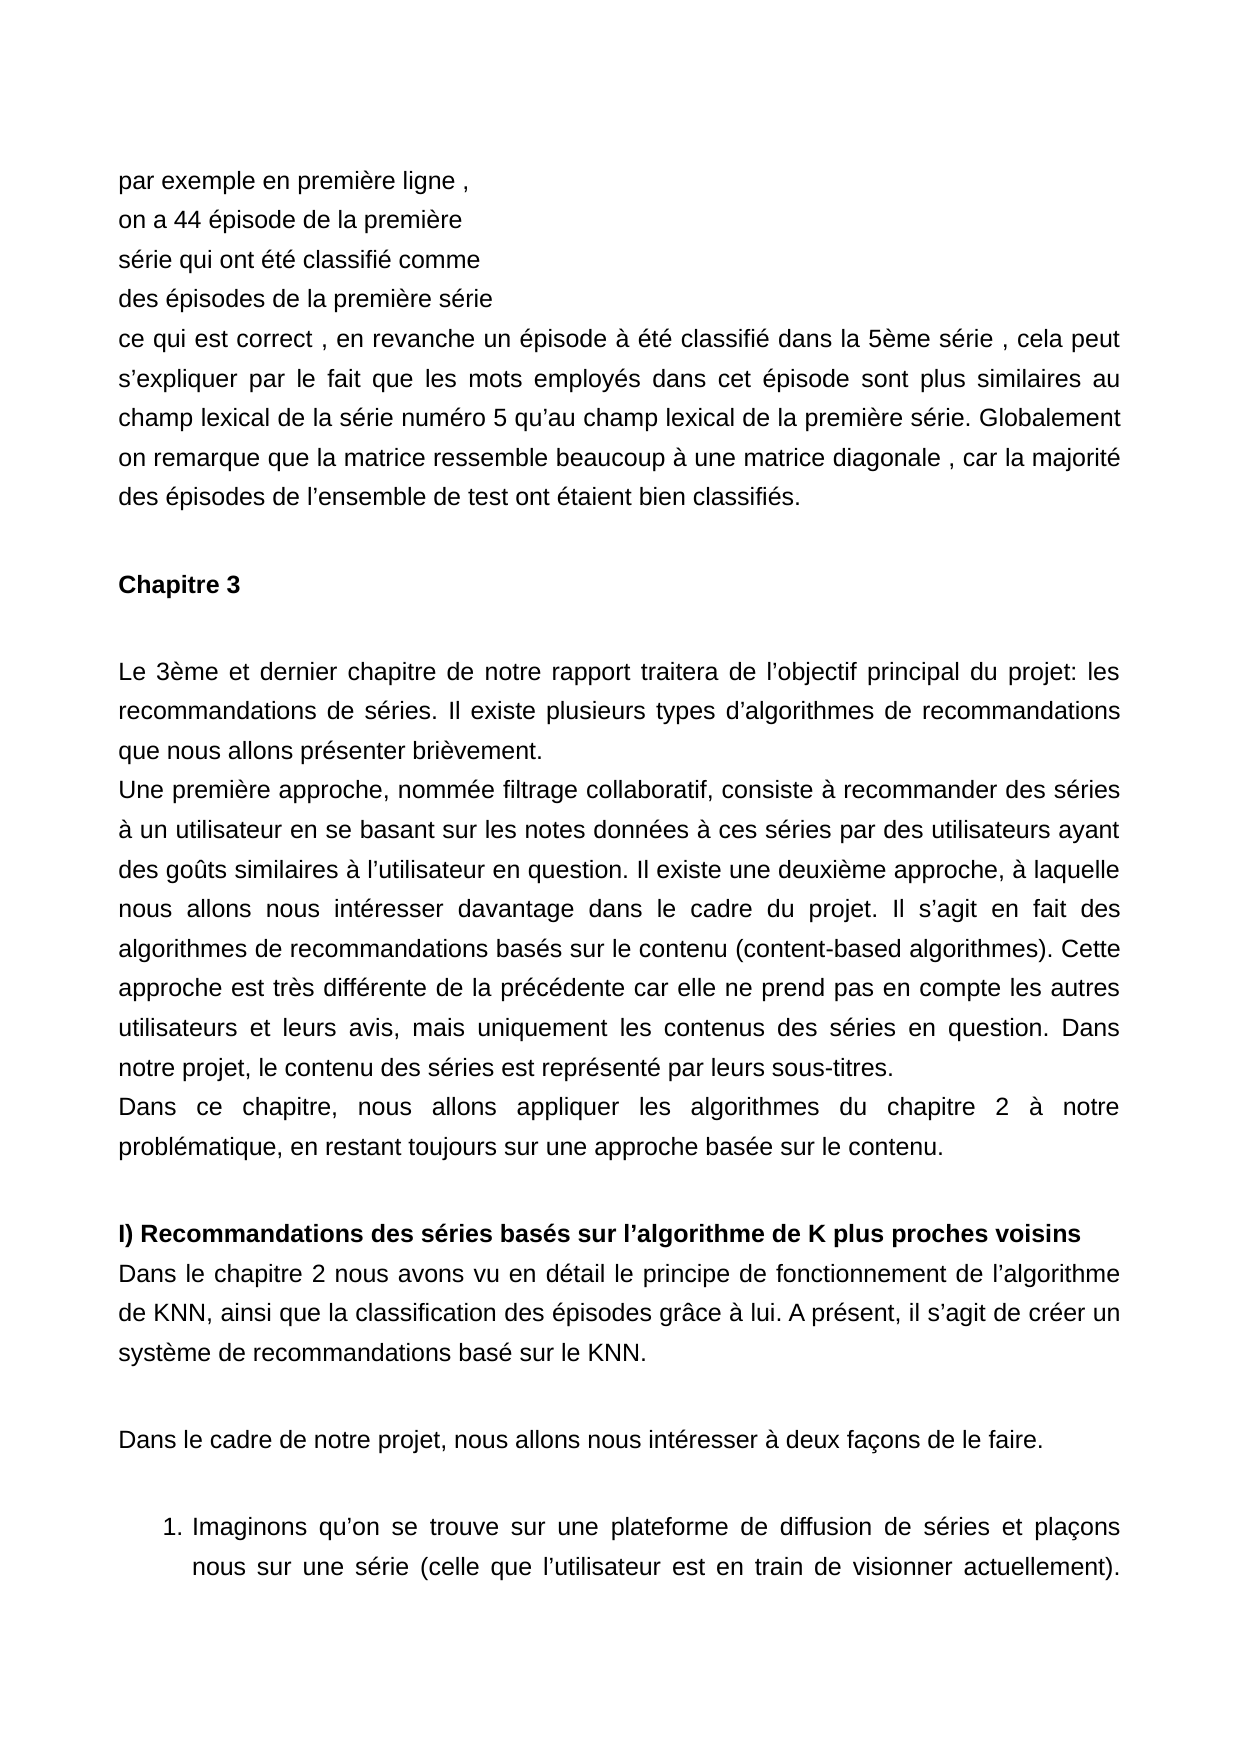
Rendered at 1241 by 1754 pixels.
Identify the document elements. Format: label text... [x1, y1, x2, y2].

text Dans le cadre de notre projet, nous allons nous intéresser à deux façons de le faire. [118, 1425, 1122, 1454]
text ce qui est correct , en revanche un épisode à été classifié dans la 5ème série , cela peut s’expliquer par le fait que les mots employés dans cet épisode sont plus similaires au champ lexical de la série numéro 5 qu’au champ lexical de la première série. Globalement on remarque que la matrice ressemble beaucoup à une matrice diagonale , car la majorité des épisodes de l’ensemble de test ont étaient bien classifiés. [118, 324, 1122, 511]
text Une première approche, nommée filtrage collaboratif, consiste à recommander des séries à un utilisateur en se basant sur les notes données à ces séries par des utilisateurs ayant des goûts similaires à l’utilisateur en question. Il existe une deuxième approche, à laquelle nous allons nous intéresser davantage dans le cadre du projet. Il s’agit en fait des algorithmes de recommandations basés sur le contenu (content-based algorithmes). Cette approche est très différente de la précédente car elle ne prend pas en compte les autres utilisateurs et leurs avis, mais uniquement les contenus des séries en question. Dans notre projet, le contenu des séries est représenté par leurs sous-titres. [118, 776, 1122, 1081]
text par exemple en première ligne , [118, 166, 1122, 194]
text série qui ont été classifié comme [118, 245, 1122, 274]
text des épisodes de la première série [118, 284, 1122, 313]
text Chapitre 3 [118, 569, 1122, 598]
text Dans le chapitre 2 nous avons vu en détail le principe de fonctionnement de l’algorithme de KNN, ainsi que la classification des épisodes grâce à lui. A présent, il s’agit de créer un système de recommandations basé sur le KNN. [118, 1258, 1122, 1366]
text Dans ce chapitre, nous allons appliquer les algorithmes du chapitre 2 à notre problématique, en restant toujours sur une approche basée sur le contenu. [118, 1092, 1122, 1161]
text I) Recommandations des séries basés sur l’algorithme de K plus proches voisins [118, 1219, 1122, 1248]
text on a 44 épisode de la première [118, 205, 1122, 234]
text Le 3ème et dernier chapitre de notre rapport traitera de l’objectif principal du projet: les recommandations de séries. Il existe plusieurs types d’algorithmes de recommandations que nous allons présenter brièvement. [118, 657, 1122, 765]
list Imaginons qu’on se trouve sur une plateforme de diffusion de séries et plaçons nous sur une série (celle que l’utilisateur est en train de visionner actuellement). [162, 1512, 1122, 1580]
